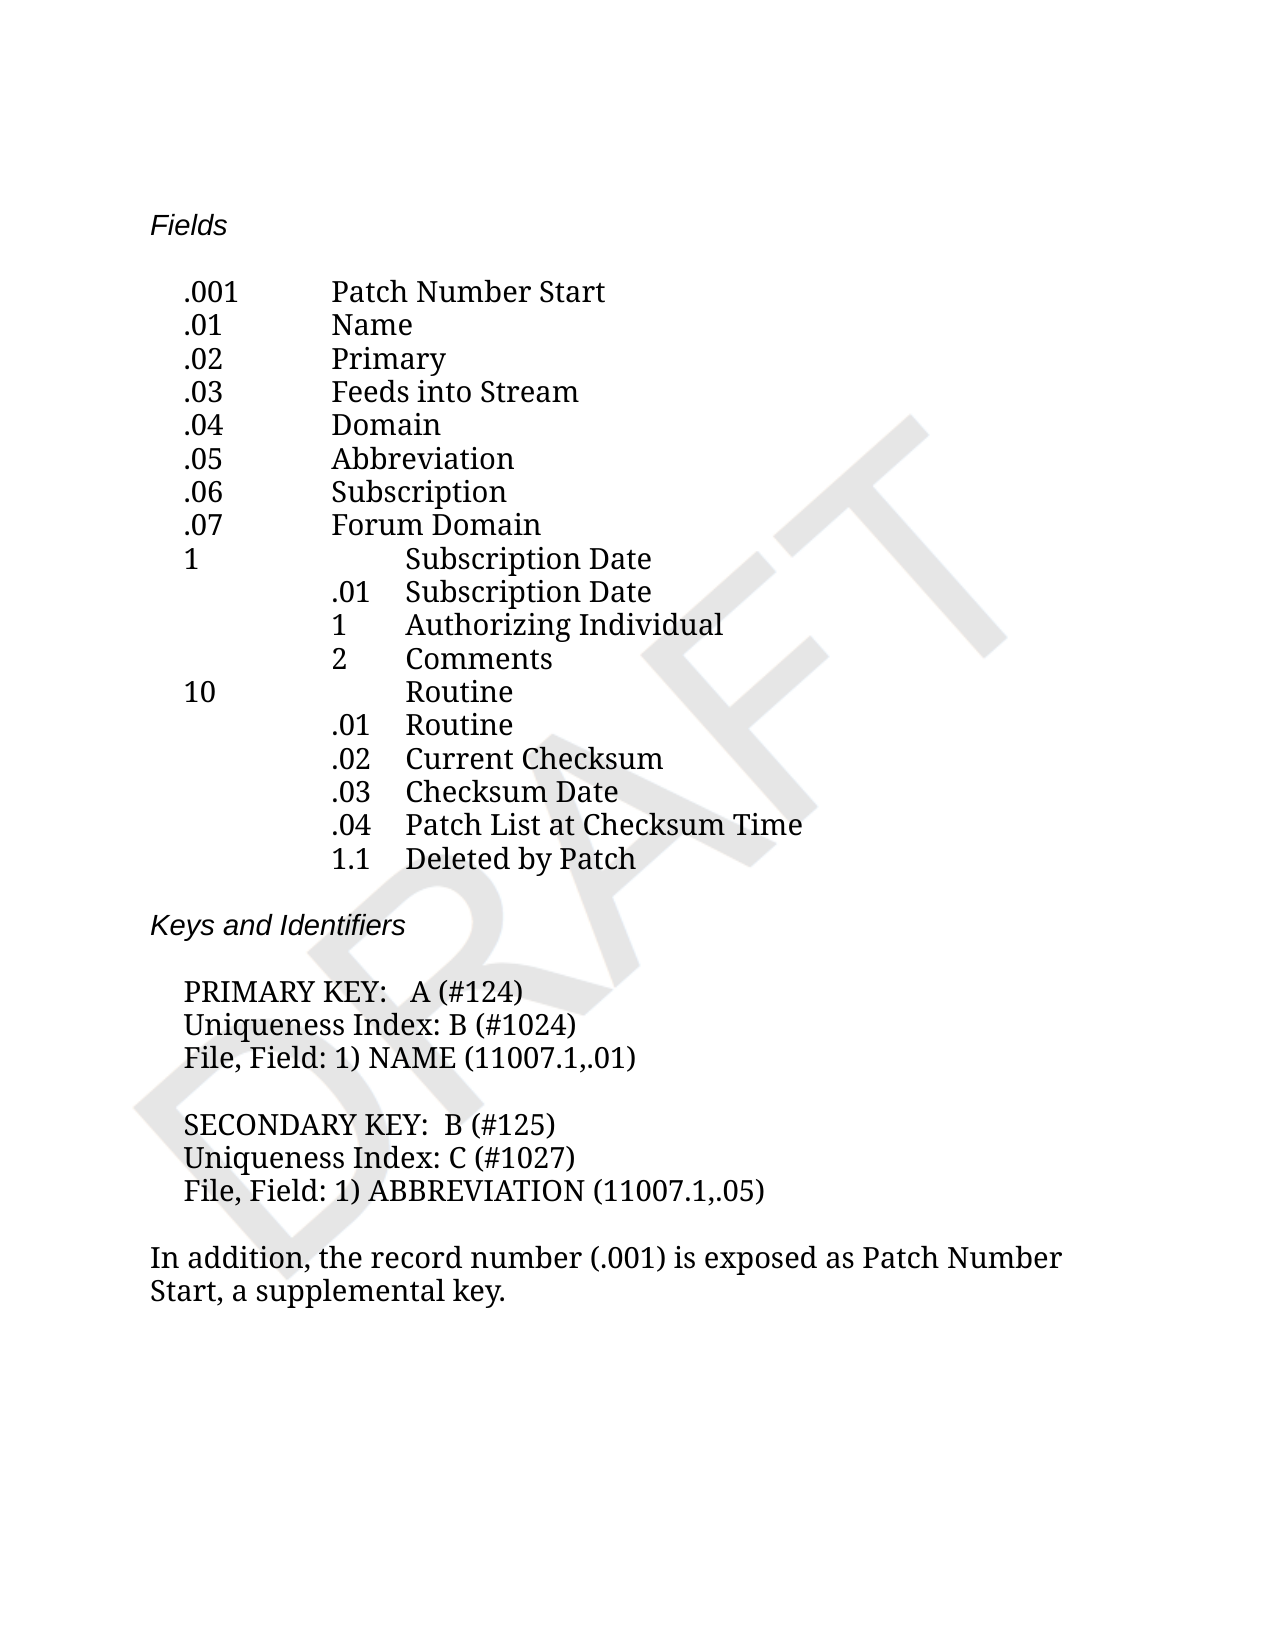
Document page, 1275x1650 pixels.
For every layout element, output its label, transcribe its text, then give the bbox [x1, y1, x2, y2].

list .04 Domain [183, 409, 1125, 442]
picture [237, 942, 1038, 976]
list PRIMARY KEY: A (#124) [183, 976, 1125, 1009]
picture [237, 1076, 1038, 1108]
subtitle Keys and Identifiers [150, 909, 1125, 942]
list .01 Name [183, 309, 1125, 342]
subtitle Fields [150, 209, 1125, 242]
list .001 Patch Number Start [183, 276, 1125, 309]
list SECONDARY KEY: B (#125) [183, 1108, 1125, 1142]
list .03 Checksum Date [183, 776, 1125, 809]
list .07 Forum Domain [183, 509, 1125, 542]
text In addition, the record number (.001) is exposed as Patch Number Start, a supplemental key. [150, 1242, 1125, 1308]
list File, Field: 1) ABBREVIATION (11007.1,.05) [183, 1175, 1125, 1208]
list .02 Current Checksum [183, 742, 1125, 776]
list 1 Authorizing Individual [183, 609, 1125, 642]
list .01 Subscription Date [183, 576, 1125, 609]
list .02 Primary [183, 342, 1125, 376]
list .06 Subscription [183, 476, 1125, 509]
list 1.1 Deleted by Patch [183, 842, 1125, 876]
list .04 Patch List at Checksum Time [183, 809, 1125, 842]
list Uniqueness Index: C (#1027) [183, 1142, 1125, 1175]
list .05 Abbreviation [183, 442, 1125, 476]
list .03 Feeds into Stream [183, 376, 1125, 409]
picture [237, 1208, 1038, 1225]
list .01 Routine [183, 709, 1125, 742]
list 2 Comments [183, 642, 1125, 676]
list 10 Routine [183, 676, 1125, 709]
list Uniqueness Index: B (#1024) [183, 1009, 1125, 1042]
list File, Field: 1) NAME (11007.1,.01) [183, 1042, 1125, 1076]
picture [237, 876, 1038, 909]
list 1 Subscription Date [183, 542, 1125, 576]
